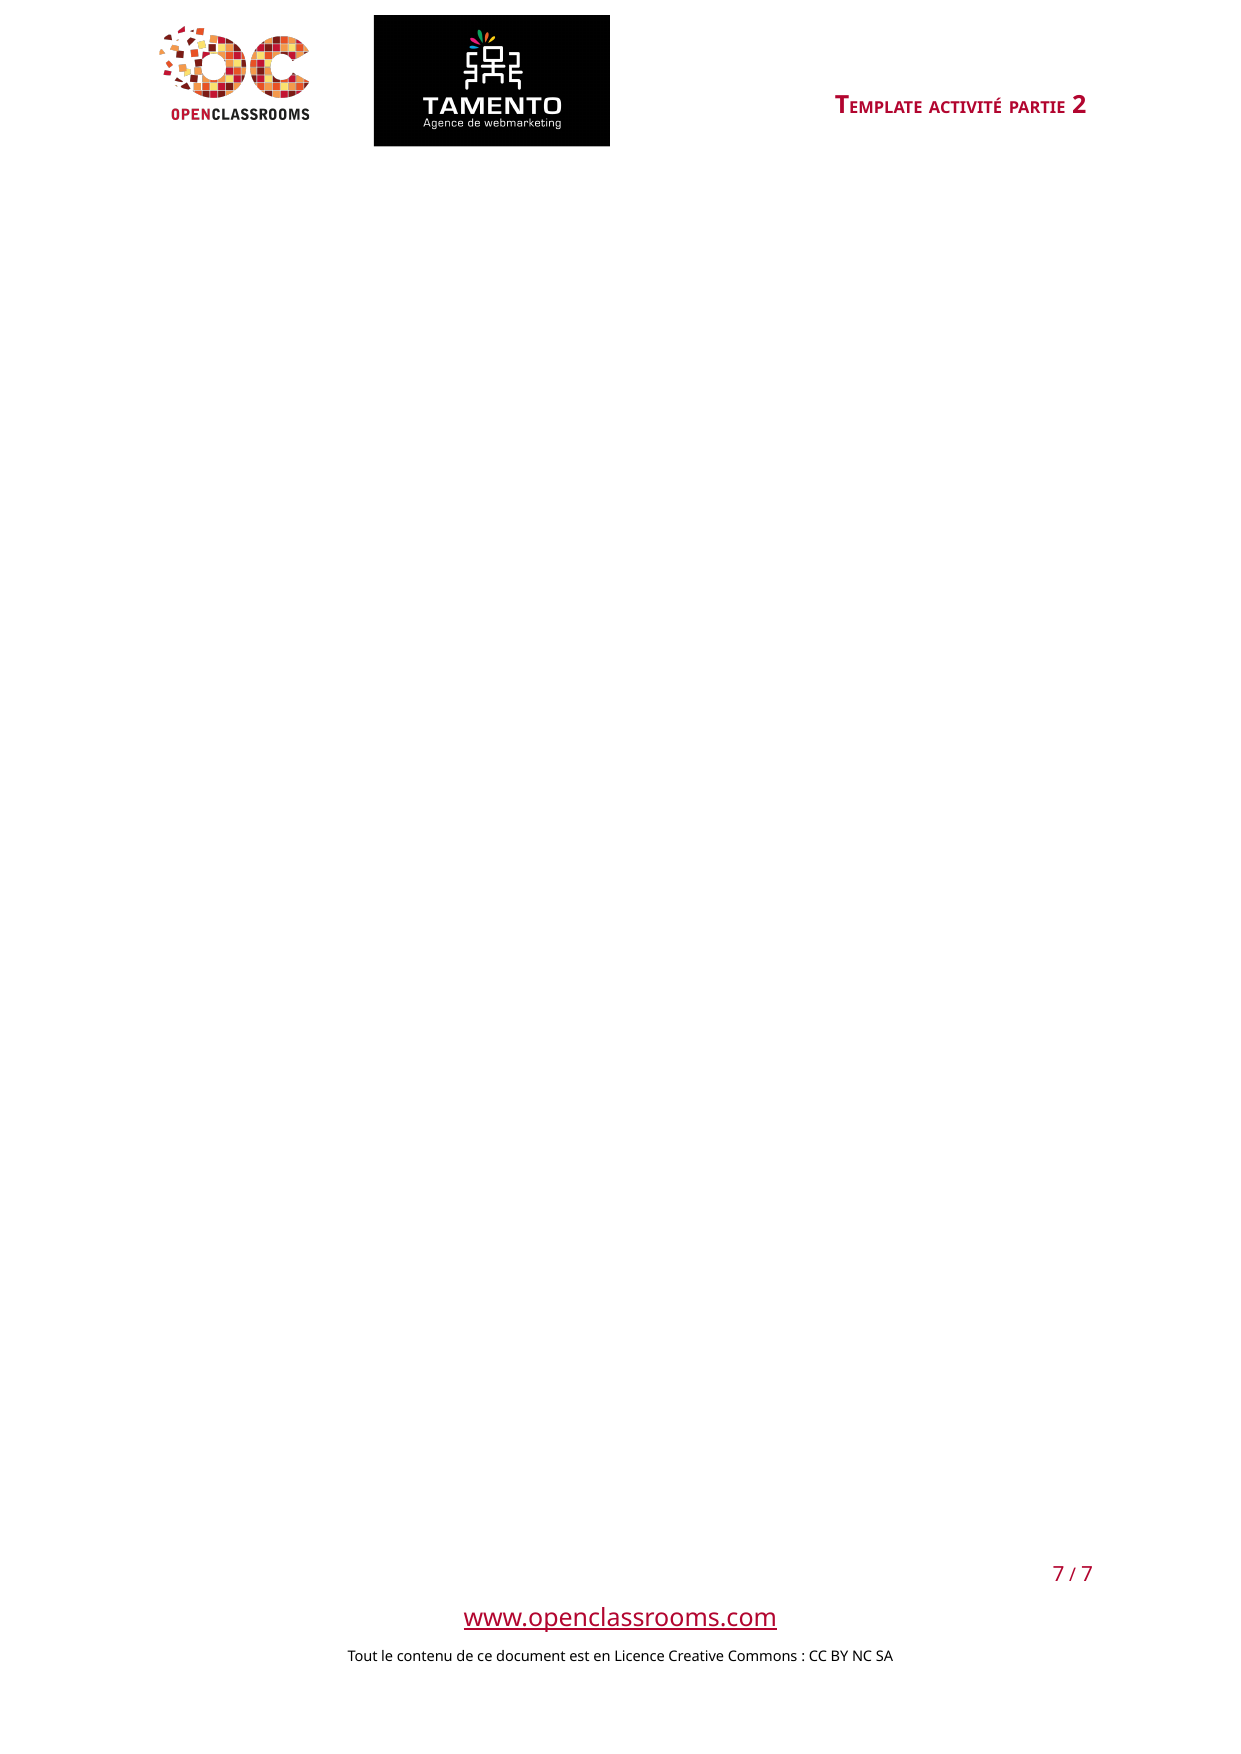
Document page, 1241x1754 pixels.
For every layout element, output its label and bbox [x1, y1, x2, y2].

picture [153, 16, 315, 130]
picture [373, 15, 610, 147]
